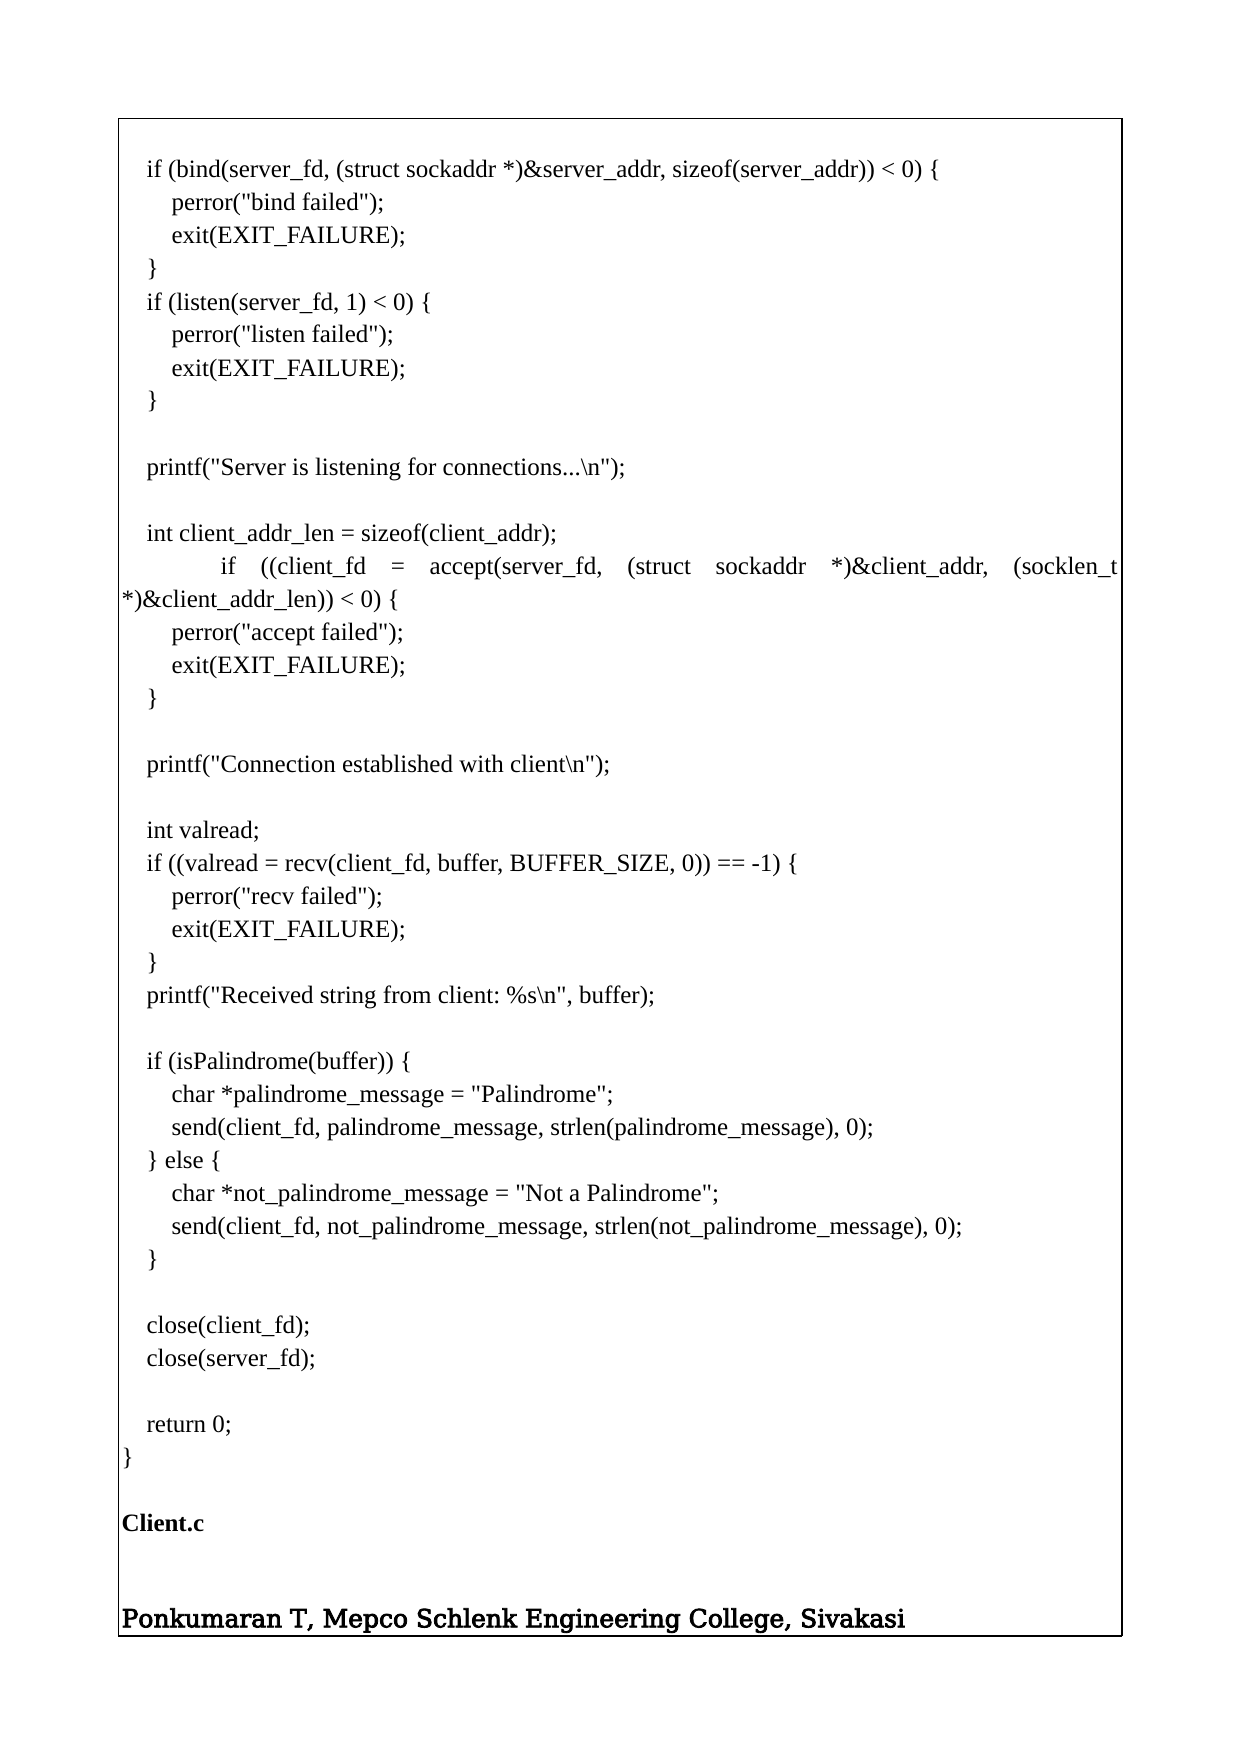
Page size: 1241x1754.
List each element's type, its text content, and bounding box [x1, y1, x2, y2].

text exit(EXIT_FAILURE); [121, 353, 1119, 381]
text if (listen(server_fd, 1) < 0) { [121, 287, 1119, 315]
text perror("accept failed"); [121, 617, 1119, 646]
text exit(EXIT_FAILURE); [121, 914, 1119, 943]
text return 0; [121, 1409, 1119, 1438]
text } [121, 386, 1119, 414]
text } [121, 1442, 1119, 1471]
text perror("recv failed"); [121, 881, 1119, 910]
text perror("listen failed"); [121, 319, 1119, 348]
text if ((client_fd = accept(server_fd, (struct sockaddr *)&client_addr, (socklen_t *)&client_addr_len)) < 0) { [121, 551, 1119, 612]
text if ((valread = recv(client_fd, buffer, BUFFER_SIZE, 0)) == -1) { [121, 848, 1119, 877]
text send(client_fd, palindrome_message, strlen(palindrome_message), 0); [121, 1112, 1119, 1141]
text char *palindrome_message = "Palindrome"; [121, 1079, 1119, 1108]
text Client.c [121, 1508, 1119, 1537]
text printf("Server is listening for connections...\n"); [121, 452, 1119, 480]
text perror("bind failed"); [121, 187, 1119, 216]
text exit(EXIT_FAILURE); [121, 650, 1119, 678]
text if (isPalindrome(buffer)) { [121, 1046, 1119, 1075]
text printf("Received string from client: %s\n", buffer); [121, 980, 1119, 1009]
text if (bind(server_fd, (struct sockaddr *)&server_addr, sizeof(server_addr)) < 0) { [121, 154, 1119, 183]
text } [121, 683, 1119, 712]
text int client_addr_len = sizeof(client_addr); [121, 518, 1119, 546]
text } else { [121, 1145, 1119, 1174]
text } [121, 253, 1119, 282]
text int valread; [121, 815, 1119, 844]
text exit(EXIT_FAILURE); [121, 221, 1119, 249]
text close(server_fd); [121, 1343, 1119, 1372]
text send(client_fd, not_palindrome_message, strlen(not_palindrome_message), 0); [121, 1211, 1119, 1240]
text printf("Connection established with client\n"); [121, 749, 1119, 778]
text char *not_palindrome_message = "Not a Palindrome"; [121, 1178, 1119, 1207]
text } [121, 947, 1119, 976]
text close(client_fd); [121, 1310, 1119, 1339]
text } [121, 1244, 1119, 1273]
